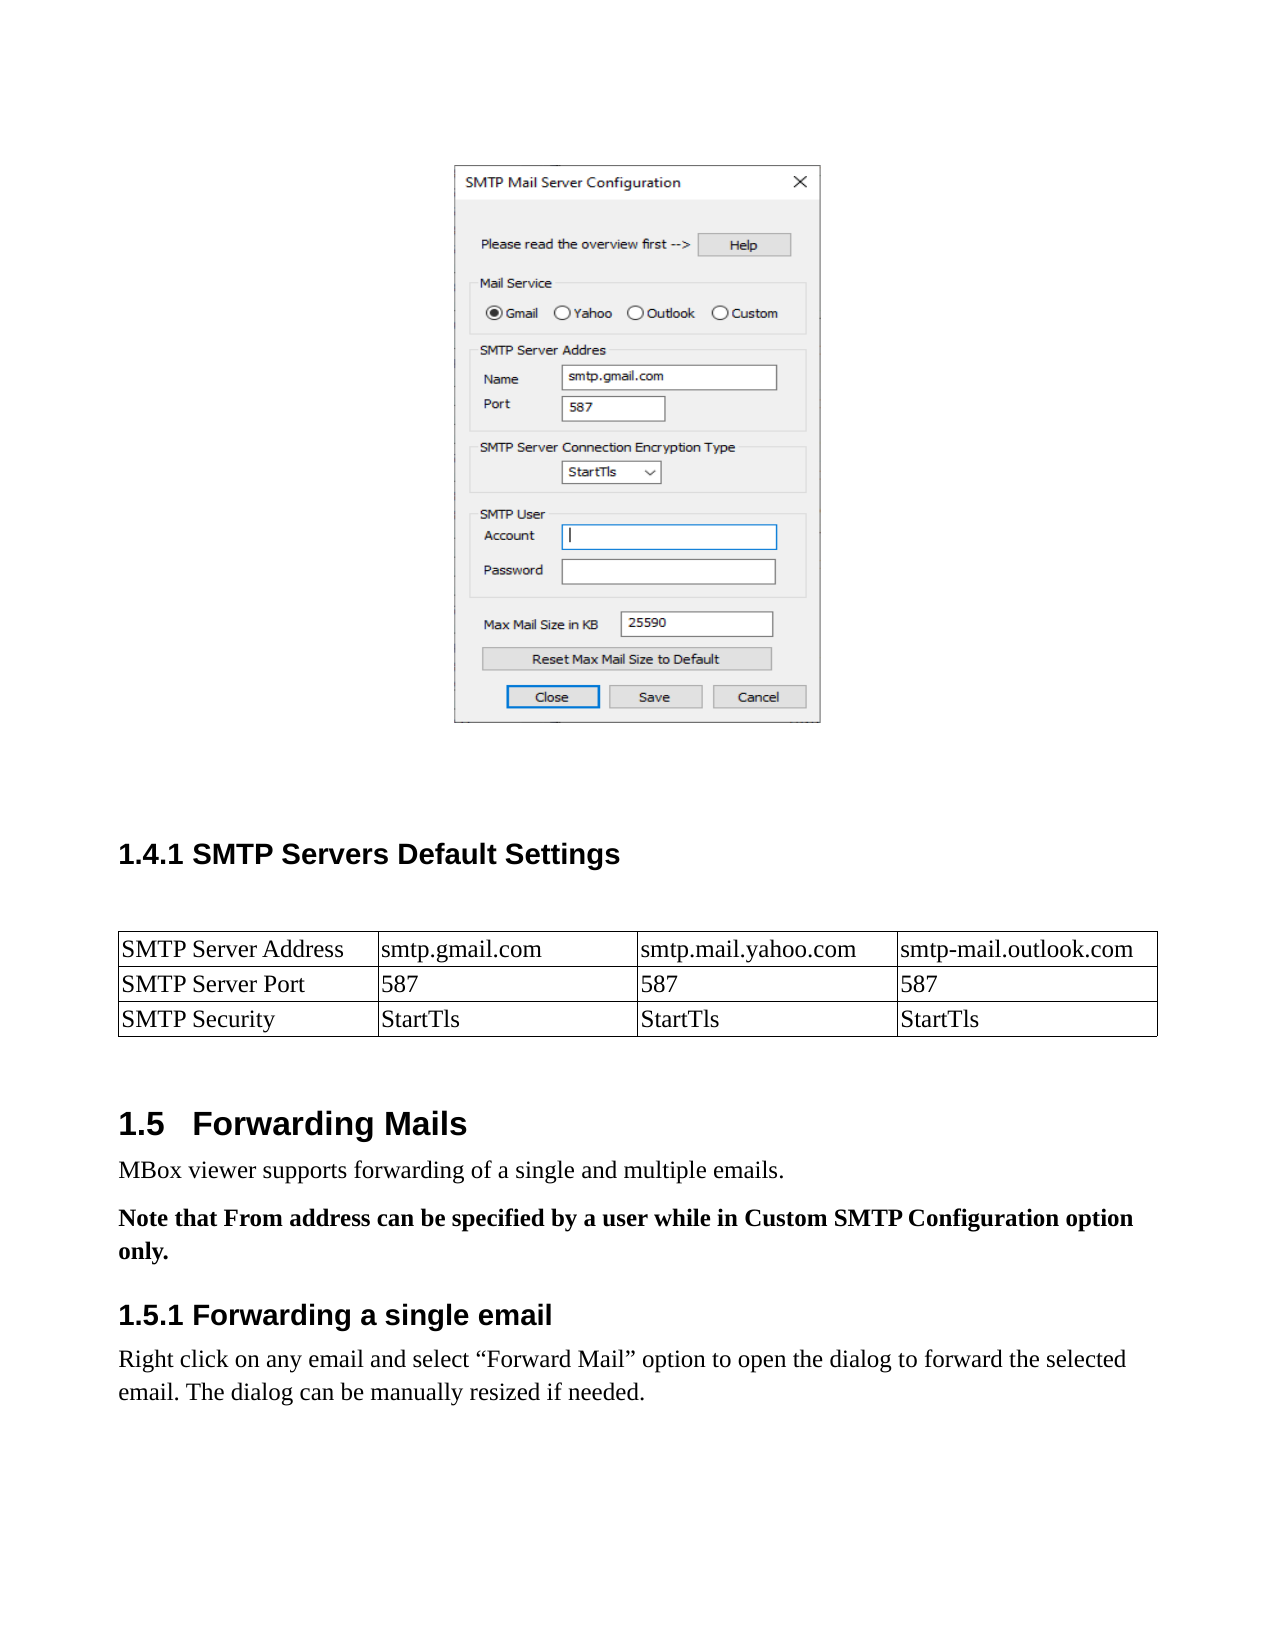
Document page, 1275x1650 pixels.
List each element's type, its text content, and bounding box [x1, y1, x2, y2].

table_cell SMTP Security [119, 1002, 378, 1036]
table_header smtp.gmail.com [379, 932, 637, 966]
text Right click on any email and select “Forward Mail” option to open the dialog to forward the selected email. The dialog can be manually resized if needed. [118, 1344, 1157, 1406]
table_cell StartTls [638, 1002, 897, 1036]
table_header SMTP Server Address [119, 932, 378, 966]
table_cell 587 [379, 967, 637, 1001]
table_cell SMTP Server Port [119, 967, 378, 1001]
table_cell StartTls [379, 1002, 637, 1036]
subtitle Forwarding a single email [118, 1298, 1157, 1332]
table_cell 587 [898, 967, 1157, 1001]
subtitle Forwarding Mails [118, 1104, 1157, 1143]
picture [454, 165, 821, 723]
table_cell 587 [638, 967, 897, 1001]
text MBox viewer supports forwarding of a single and multiple emails. [118, 1155, 1157, 1184]
text Note that From address can be specified by a user while in Custom SMTP Configuration option only. [118, 1203, 1157, 1265]
subtitle SMTP Servers Default Settings [118, 837, 1157, 871]
table_cell StartTls [898, 1002, 1157, 1036]
table_header smtp-mail.outlook.com [898, 932, 1157, 966]
table_header smtp.mail.yahoo.com [638, 932, 897, 966]
